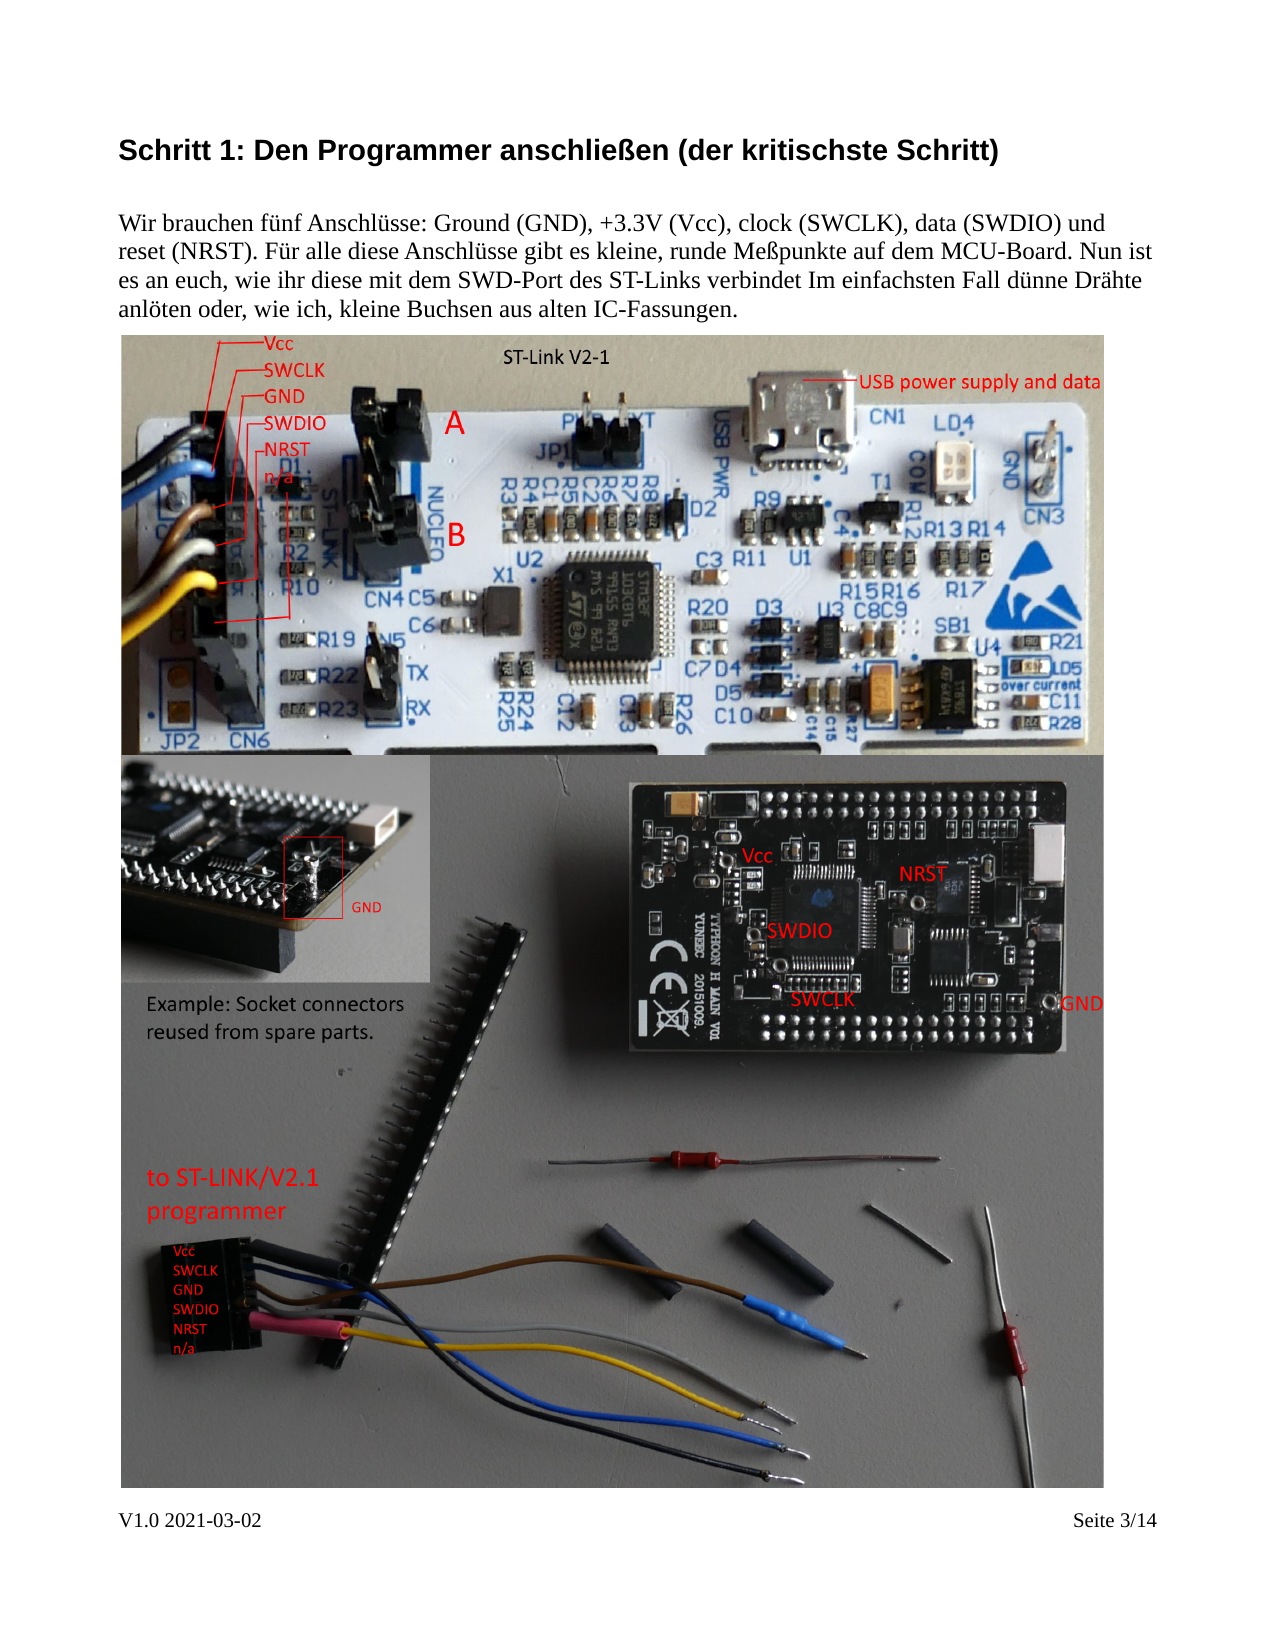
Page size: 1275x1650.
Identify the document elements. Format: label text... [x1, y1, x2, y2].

subtitle Schritt 1: Den Programmer anschließen (der kritischste Schritt) [118, 133, 1157, 166]
picture [121, 335, 1104, 1488]
text Wir brauchen fünf Anschlüsse: Ground (GND), +3.3V (Vcc), clock (SWCLK), data (SWDIO) und reset (NRST). Für alle diese Anschlüsse gibt es kleine, runde Meßpunkte auf dem MCU-Board. Nun ist es an euch, wie ihr diese mit dem SWD-Port des ST-Links verbindet Im einfachsten Fall dünne Drähte anlöten oder, wie ich, kleine Buchsen aus alten IC-Fassungen. [118, 208, 1157, 323]
